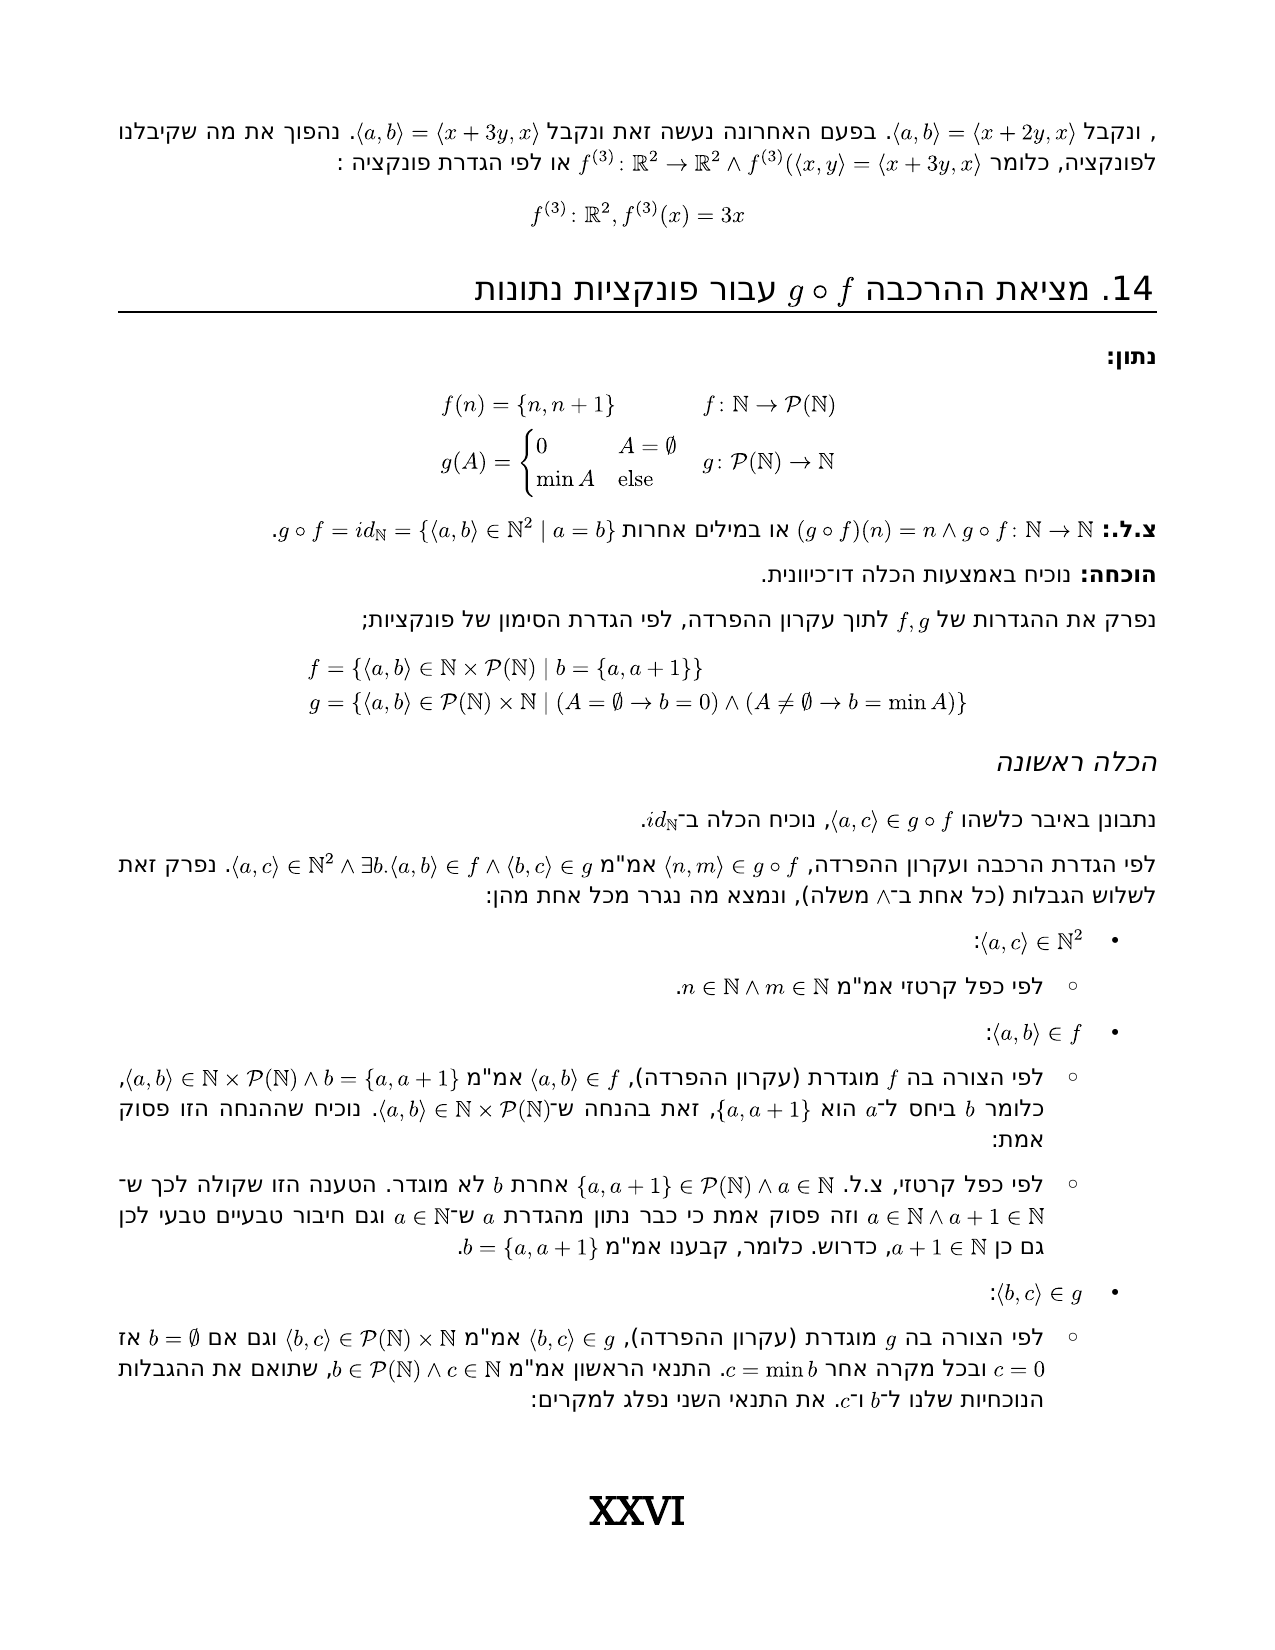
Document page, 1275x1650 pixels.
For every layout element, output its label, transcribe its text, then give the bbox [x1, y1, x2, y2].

subtitle הכלה ראשונה [118, 746, 1157, 778]
text נפרק את ההגדרות של לתוך עקרון ההפרדה, לפי הגדרת הסימון של פונקציות; [118, 607, 1157, 633]
list : [118, 1279, 1119, 1306]
list לפי כפל קרטזי אמ"מ . [118, 973, 1082, 1000]
text לפי הגדרת הרכבה ועקרון ההפרדה, אמ"מ . נפרק זאת לשלוש הגבלות (כל אחת ב־ משלה), ונמצא מה נגרר מכל אחת מהן: [118, 851, 1157, 909]
text נתבונן באיבר כלשהו , נוכיח הכלה ב־. [118, 806, 1157, 833]
list : [118, 928, 1119, 955]
list לפי כפל קרטזי, צ.ל. אחרת לא מוגדר. הטענה הזו שקולה לכך ש־ וזה פסוק אמת כי כבר נתון מהגדרת ש־ וגם חיבור טבעיים טבעי לכן גם כן , כדרוש. כלומר, קבענו אמ"מ . [118, 1172, 1082, 1260]
subtitle 14. מציאת ההרכבה עבור פונקציות נתונות [118, 266, 1157, 311]
list לפי הצורה בה מוגדרת (עקרון ההפרדה), אמ"מ וגם אם אז ובכל מקרה אחר . התנאי הראשון אמ"מ , שתואם את ההגבלות הנוכחיות שלנו ל־ ו־. את התנאי השני נפלג למקרים: [118, 1324, 1082, 1413]
text הוכחה: נוכיח באמצעות הכלה דו־כיוונית. [118, 561, 1157, 588]
text , ונקבל . בפעם האחרונה נעשה זאת ונקבל . נהפוך את מה שקיבלנו לפונקציה, כלומר או לפי הגדרת פונקציה : [118, 118, 1157, 176]
text צ.ל.: או במילים אחרות . [118, 516, 1157, 543]
list לפי הצורה בה מוגדרת (עקרון ההפרדה), אמ"מ , כלומר ביחס ל־ הוא , זאת בהנחה ש־. נוכיח שההנחה הזו פסוק אמת: [118, 1064, 1082, 1153]
list : [118, 1019, 1119, 1046]
text נתון: [118, 343, 1157, 370]
